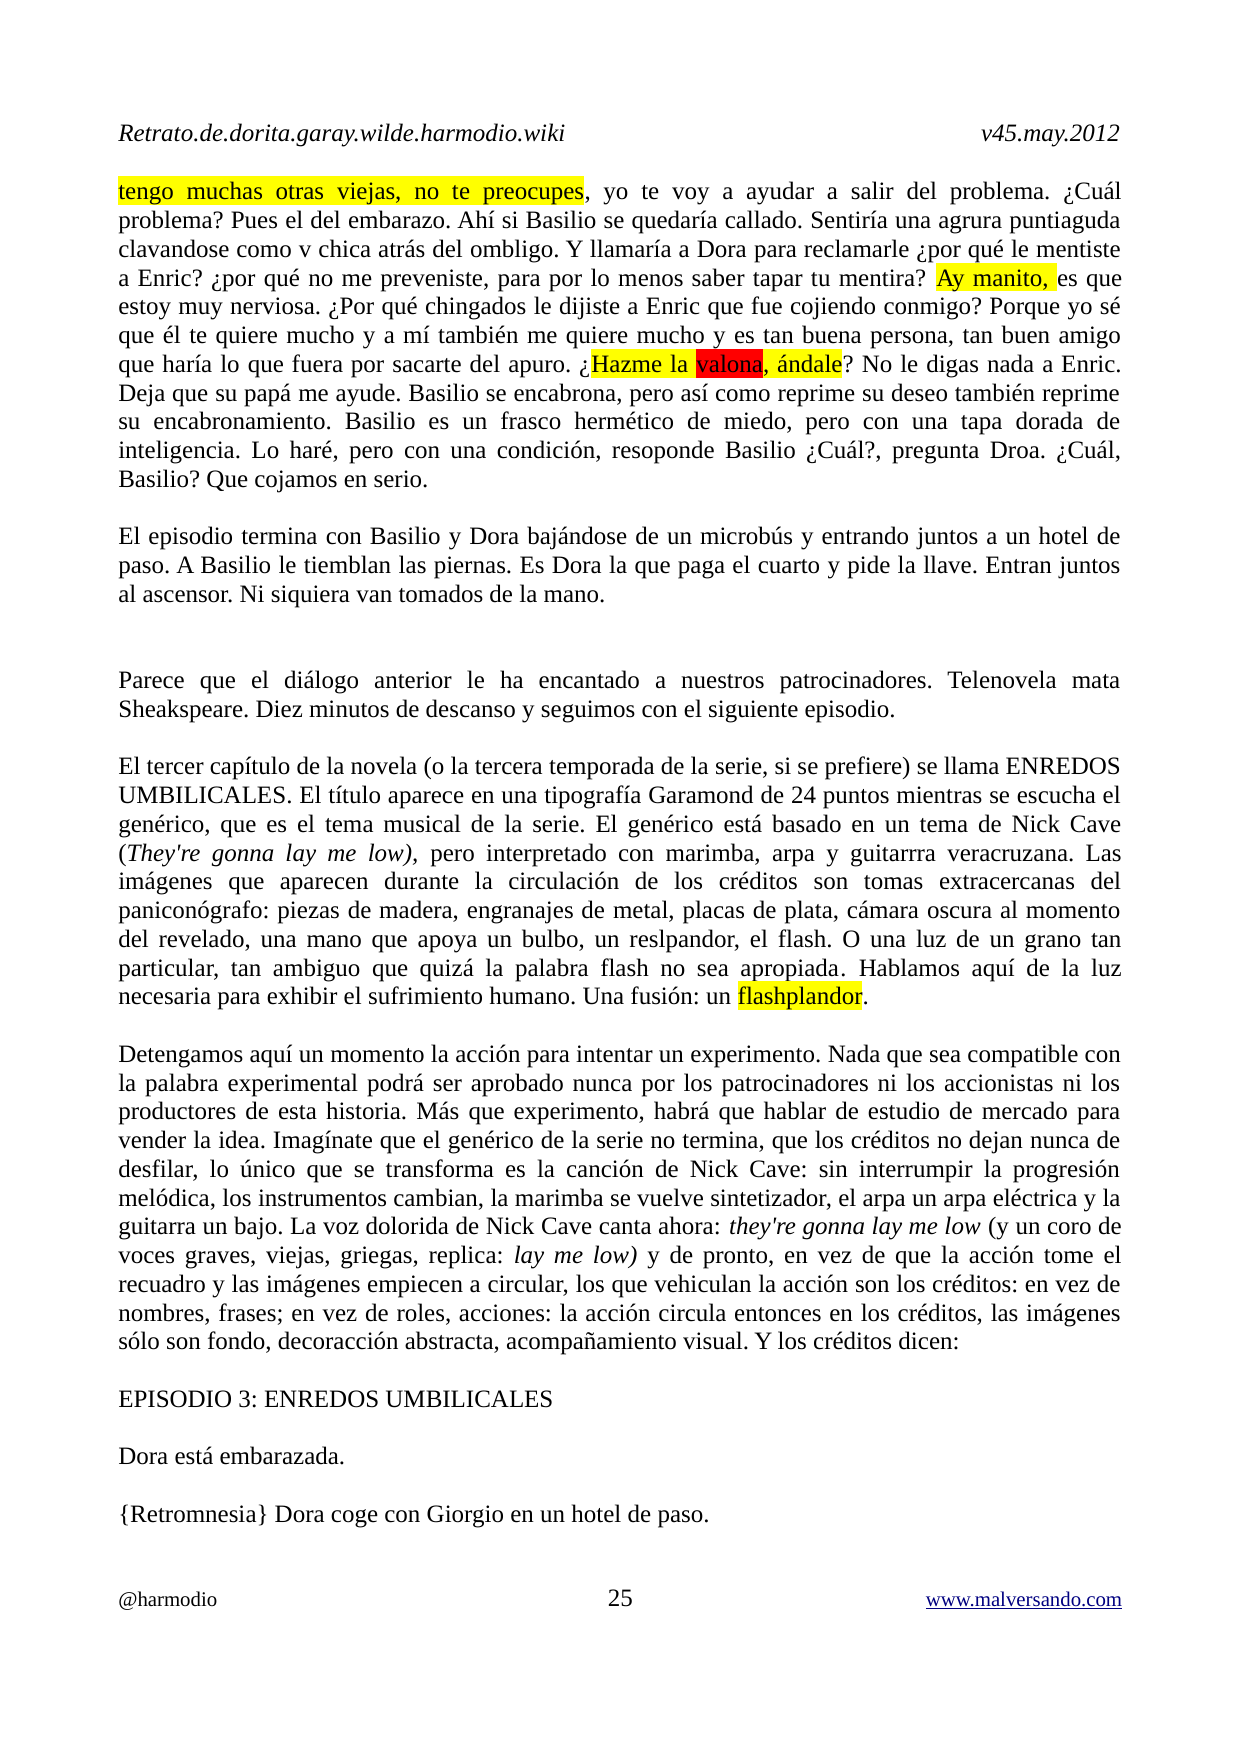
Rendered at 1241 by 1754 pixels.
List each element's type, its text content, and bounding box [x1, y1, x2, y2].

text EPISODIO 3: ENREDOS UMBILICALES [118, 1384, 1122, 1413]
text El episodio termina con Basilio y Dora bajándose de un microbús y entrando juntos a un hotel de paso. A Basilio le tiemblan las piernas. Es Dora la que paga el cuarto y pide la llave. Entran juntos al ascensor. Ni siquiera van tomados de la mano. [118, 521, 1122, 608]
text tengo muchas otras viejas, no te preocupes, yo te voy a ayudar a salir del problema. ¿Cuál problema? Pues el del embarazo. Ahí si Basilio se quedaría callado. Sentiría una agrura puntiaguda clavandose como v chica atrás del ombligo. Y llamaría a Dora para reclamarle ¿por qué le mentiste a Enric? ¿por qué no me preveniste, para por lo menos saber tapar tu mentira? Ay manito, es que estoy muy nerviosa. ¿Por qué chingados le dijiste a Enric que fue cojiendo conmigo? Porque yo sé que él te quiere mucho y a mí también me quiere mucho y es tan buena persona, tan buen amigo que haría lo que fuera por sacarte del apuro. ¿Hazme la valona, ándale? No le digas nada a Enric. Deja que su papá me ayude. Basilio se encabrona, pero así como reprime su deseo también reprime su encabronamiento. Basilio es un frasco hermético de miedo, pero con una tapa dorada de inteligencia. Lo haré, pero con una condición, resoponde Basilio ¿Cuál?, pregunta Droa. ¿Cuál, Basilio? Que cojamos en serio. [118, 176, 1122, 493]
text El tercer capítulo de la novela (o la tercera temporada de la serie, si se prefiere) se llama ENREDOS UMBILICALES. El título aparece en una tipografía Garamond de 24 puntos mientras se escucha el genérico, que es el tema musical de la serie. El genérico está basado en un tema de Nick Cave (They're gonna lay me low), pero interpretado con marimba, arpa y guitarrra veracruzana. Las imágenes que aparecen durante la circulación de los créditos son tomas extracercanas del paniconógrafo: piezas de madera, engranajes de metal, placas de plata, cámara oscura al momento del revelado, una mano que apoya un bulbo, un reslpandor, el flash. O una luz de un grano tan particular, tan ambiguo que quizá la palabra flash no sea apropiada. Hablamos aquí de la luz necesaria para exhibir el sufrimiento humano. Una fusión: un flashplandor. [118, 751, 1122, 1010]
text Dora está embarazada. [118, 1441, 1122, 1470]
text Parece que el diálogo anterior le ha encantado a nuestros patrocinadores. Telenovela mata Sheakspeare. Diez minutos de descanso y seguimos con el siguiente episodio. [118, 665, 1122, 723]
text {Retromnesia} Dora coge con Giorgio en un hotel de paso. [118, 1499, 1122, 1528]
text Detengamos aquí un momento la acción para intentar un experimento. Nada que sea compatible con la palabra experimental podrá ser aprobado nunca por los patrocinadores ni los accionistas ni los productores de esta historia. Más que experimento, habrá que hablar de estudio de mercado para vender la idea. Imagínate que el genérico de la serie no termina, que los créditos no dejan nunca de desfilar, lo único que se transforma es la canción de Nick Cave: sin interrumpir la progresión melódica, los instrumentos cambian, la marimba se vuelve sintetizador, el arpa un arpa eléctrica y la guitarra un bajo. La voz dolorida de Nick Cave canta ahora: they're gonna lay me low (y un coro de voces graves, viejas, griegas, replica: lay me low) y de pronto, en vez de que la acción tome el recuadro y las imágenes empiecen a circular, los que vehiculan la acción son los créditos: en vez de nombres, frases; en vez de roles, acciones: la acción circula entonces en los créditos, las imágenes sólo son fondo, decoracción abstracta, acompañamiento visual. Y los créditos dicen: [118, 1039, 1122, 1355]
